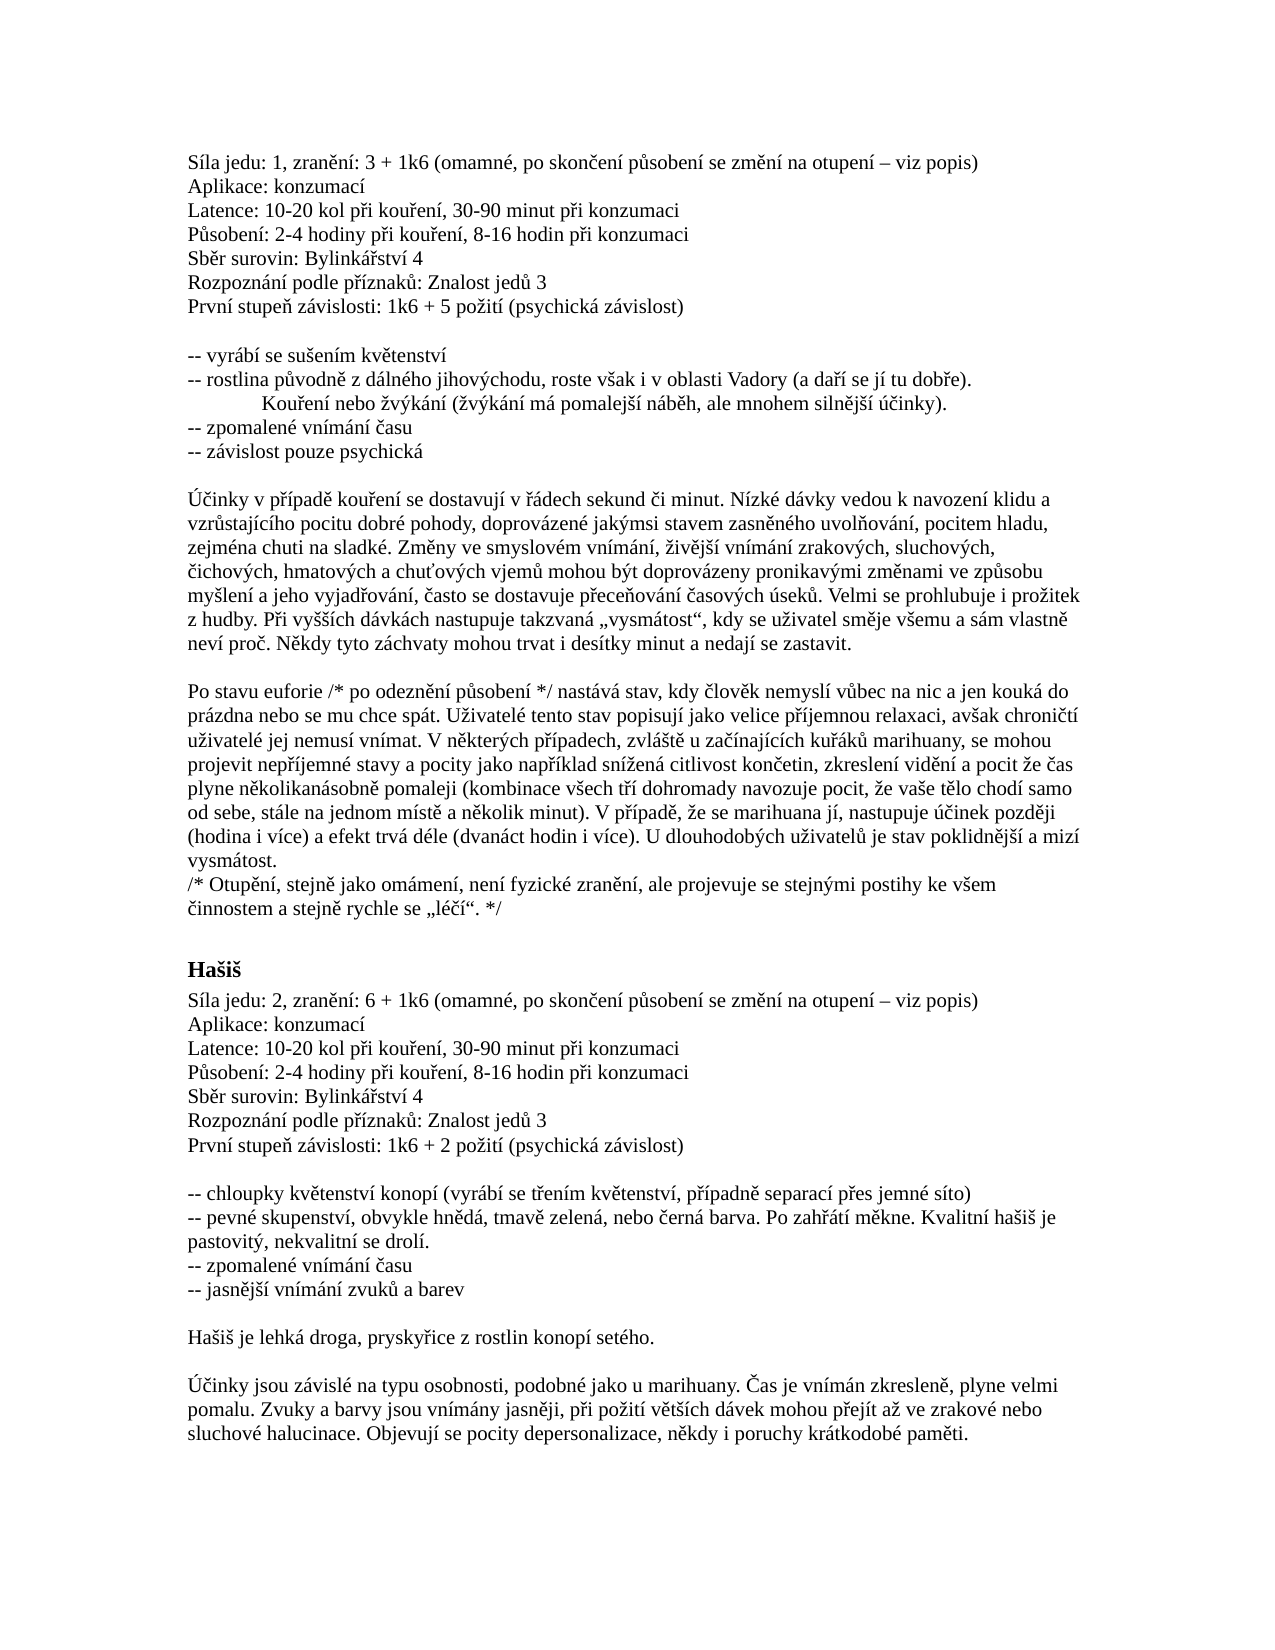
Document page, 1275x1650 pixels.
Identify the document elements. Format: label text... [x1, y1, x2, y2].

text /* Otupění, stejně jako omámení, není fyzické zranění, ale projevuje se stejnými postihy ke všem činnostem a stejně rychle se „léčí“. */ [187, 872, 1087, 920]
text Síla jedu: 1, zranění: 3 + 1k6 (omamné, po skončení působení se změní na otupení – viz popis) [187, 150, 1087, 174]
subtitle Hašiš [187, 956, 1087, 982]
text Latence: 10-20 kol při kouření, 30-90 minut při konzumaci [187, 1036, 1087, 1060]
text Účinky v případě kouření se dostavují v řádech sekund či minut. Nízké dávky vedou k navození klidu a vzrůstajícího pocitu dobré pohody, doprovázené jakýmsi stavem zasněného uvolňování, pocitem hladu, zejména chuti na sladké. Změny ve smyslovém vnímání, živější vnímání zrakových, sluchových, čichových, hmatových a chuťových vjemů mohou být doprovázeny pronikavými změnami ve způsobu myšlení a jeho vyjadřování, často se dostavuje přeceňování časových úseků. Velmi se prohlubuje i prožitek z hudby. Při vyšších dávkách nastupuje takzvaná „vysmátost“, kdy se uživatel směje všemu a sám vlastně neví proč. Někdy tyto záchvaty mohou trvat i desítky minut a nedají se zastavit. [187, 487, 1087, 655]
text -- zpomalené vnímání času [187, 415, 1087, 439]
text První stupeň závislosti: 1k6 + 2 požití (psychická závislost) [187, 1132, 1087, 1157]
text -- pevné skupenství, obvykle hnědá, tmavě zelená, nebo černá barva. Po zahřátí měkne. Kvalitní hašiš je pastovitý, nekvalitní se drolí. [187, 1205, 1087, 1253]
text Sběr surovin: Bylinkářství 4 [187, 1084, 1087, 1108]
text Rozpoznání podle příznaků: Znalost jedů 3 [187, 270, 1087, 294]
text Působení: 2-4 hodiny při kouření, 8-16 hodin při konzumaci [187, 1060, 1087, 1084]
text Kouření nebo žvýkání (žvýkání má pomalejší náběh, ale mnohem silnější účinky). [187, 391, 1087, 415]
text Sběr surovin: Bylinkářství 4 [187, 246, 1087, 270]
text Účinky jsou závislé na typu osobnosti, podobné jako u marihuany. Čas je vnímán zkresleně, plyne velmi pomalu. Zvuky a barvy jsou vnímány jasněji, při požití větších dávek mohou přejít až ve zrakové nebo sluchové halucinace. Objevují se pocity depersonalizace, někdy i poruchy krátkodobé paměti. [187, 1373, 1087, 1445]
text -- rostlina původně z dálného jihovýchodu, roste však i v oblasti Vadory (a daří se jí tu dobře). [187, 367, 1087, 391]
text -- zpomalené vnímání času [187, 1253, 1087, 1277]
text První stupeň závislosti: 1k6 + 5 požití (psychická závislost) [187, 294, 1087, 318]
text Síla jedu: 2, zranění: 6 + 1k6 (omamné, po skončení působení se změní na otupení – viz popis) [187, 988, 1087, 1012]
text -- vyrábí se sušením květenství [187, 342, 1087, 367]
text Rozpoznání podle příznaků: Znalost jedů 3 [187, 1108, 1087, 1132]
text -- jasnější vnímání zvuků a barev [187, 1277, 1087, 1301]
text Aplikace: konzumací [187, 1012, 1087, 1036]
text -- závislost pouze psychická [187, 439, 1087, 463]
text Hašiš je lehká droga, pryskyřice z rostlin konopí setého. [187, 1325, 1087, 1349]
text Působení: 2-4 hodiny při kouření, 8-16 hodin při konzumaci [187, 222, 1087, 246]
text Po stavu euforie /* po odeznění působení */ nastává stav, kdy člověk nemyslí vůbec na nic a jen kouká do prázdna nebo se mu chce spát. Uživatelé tento stav popisují jako velice příjemnou relaxaci, avšak chroničtí uživatelé jej nemusí vnímat. V některých případech, zvláště u začínajících kuřáků marihuany, se mohou projevit nepříjemné stavy a pocity jako například snížená citlivost končetin, zkreslení vidění a pocit že čas plyne několikanásobně pomaleji (kombinace všech tří dohromady navozuje pocit, že vaše tělo chodí samo od sebe, stále na jednom místě a několik minut). V případě, že se marihuana jí, nastupuje účinek později (hodina i více) a efekt trvá déle (dvanáct hodin i více). U dlouhodobých uživatelů je stav poklidnější a mizí vysmátost. [187, 679, 1087, 872]
text -- chloupky květenství konopí (vyrábí se třením květenství, případně separací přes jemné síto) [187, 1181, 1087, 1205]
text Aplikace: konzumací [187, 174, 1087, 198]
text Latence: 10-20 kol při kouření, 30-90 minut při konzumaci [187, 198, 1087, 222]
